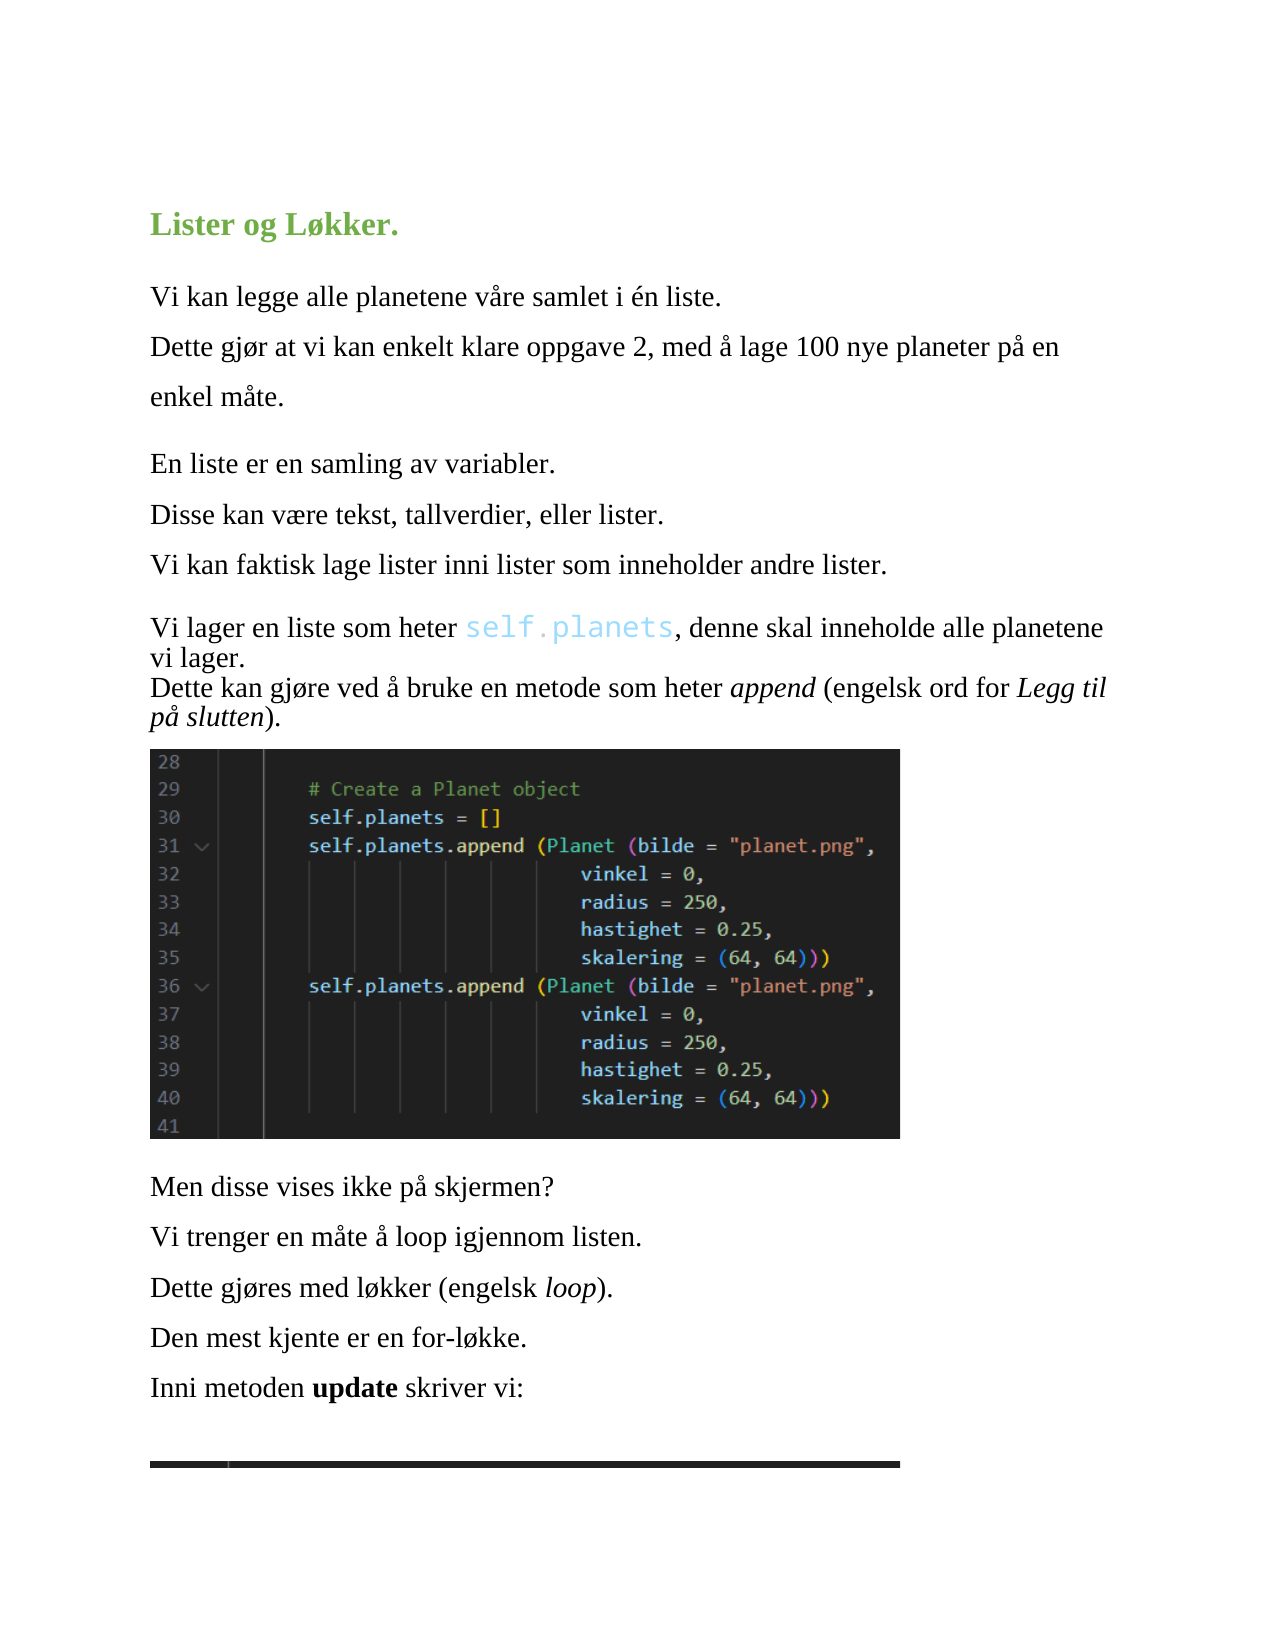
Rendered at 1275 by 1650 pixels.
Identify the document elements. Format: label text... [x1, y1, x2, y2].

text Men disse vises ikke på skjermen? Vi trenger en måte å loop igjennom listen. Dette gjøres med løkker (engelsk loop). Den mest kjente er en for-løkke. Inni metoden update skriver vi: [150, 1169, 1125, 1404]
picture [150, 749, 901, 1139]
picture [150, 1461, 901, 1468]
text Vi kan legge alle planetene våre samlet i én liste. Dette gjør at vi kan enkelt klare oppgave 2, med å lage 100 nye planeter på en enkel måte. [150, 279, 1125, 413]
text Lister og Løkker. [150, 205, 1125, 243]
text En liste er en samling av variabler. Disse kan være tekst, tallverdier, eller lister. Vi kan faktisk lage lister inni lister som inneholder andre lister. [150, 446, 1125, 581]
text Vi lager en liste som heter self.planets, denne skal inneholde alle planetene vi lager. Dette kan gjøre ved å bruke en metode som heter append (engelsk ord for Legg til på slutten). [150, 614, 1125, 733]
